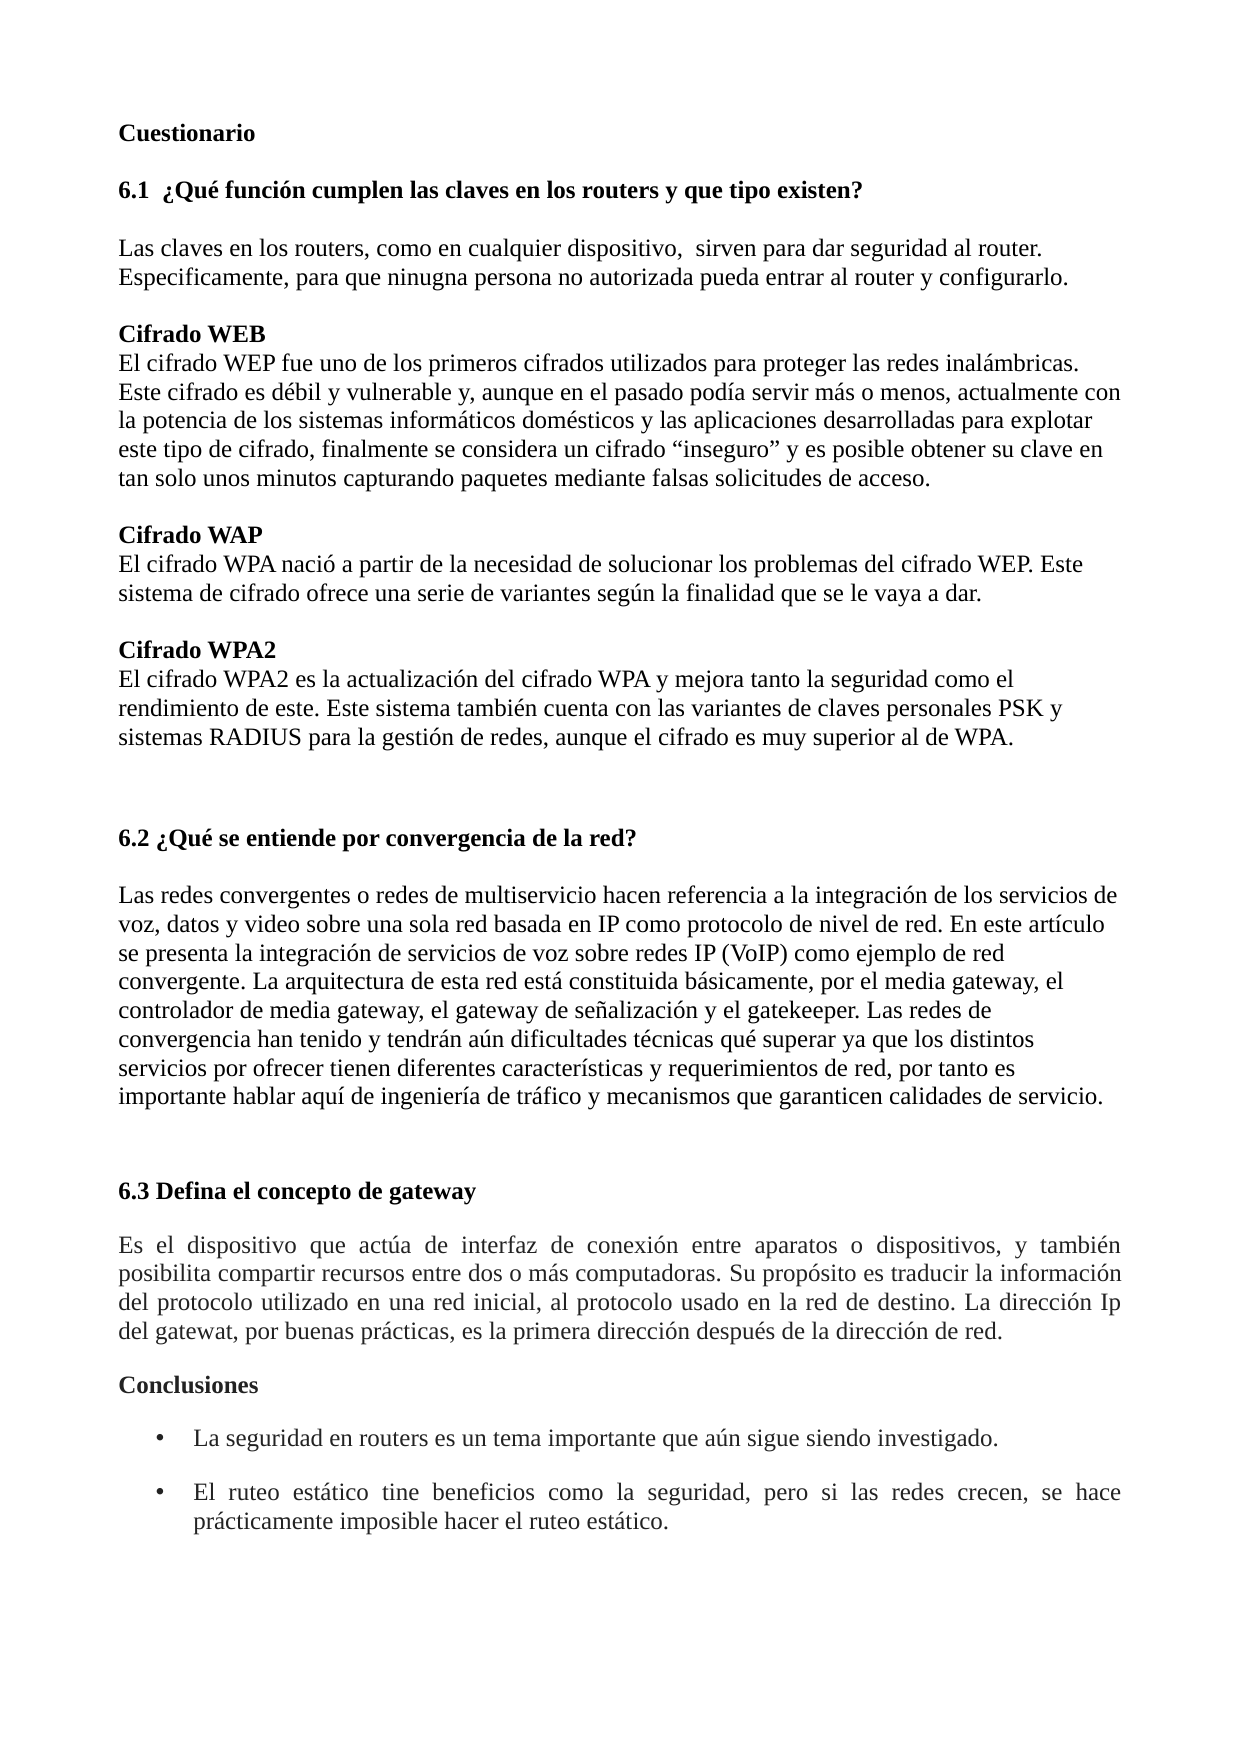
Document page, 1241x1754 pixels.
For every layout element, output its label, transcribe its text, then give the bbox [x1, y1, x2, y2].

text Cifrado WPA2 [118, 636, 1122, 664]
text Conclusiones [118, 1370, 1122, 1398]
text El cifrado WEP fue uno de los primeros cifrados utilizados para proteger las redes inalámbricas. Este cifrado es débil y vulnerable y, aunque en el pasado podía servir más o menos, actualmente con la potencia de los sistemas informáticos domésticos y las aplicaciones desarrolladas para explotar este tipo de cifrado, finalmente se considera un cifrado “inseguro” y es posible obtener su clave en tan solo unos minutos capturando paquetes mediante falsas solicitudes de acceso. [118, 348, 1122, 492]
text Cifrado WEB [118, 319, 1122, 348]
text Es el dispositivo que actúa de interfaz de conexión entre aparatos o dispositivos, y también posibilita compartir recursos entre dos o más computadoras. Su propósito es traducir la información del protocolo utilizado en una red inicial, al protocolo usado en la red de destino. La dirección Ip del gatewat, por buenas prácticas, es la primera dirección después de la dirección de red. [118, 1230, 1122, 1345]
text El cifrado WPA nació a partir de la necesidad de solucionar los problemas del cifrado WEP. Este sistema de cifrado ofrece una serie de variantes según la finalidad que se le vaya a dar. [118, 549, 1122, 607]
text 6.2 ¿Qué se entiende por convergencia de la red? [118, 823, 1122, 851]
list La seguridad en routers es un tema importante que aún sigue siendo investigado. [156, 1423, 1122, 1452]
text Cifrado WAP [118, 521, 1122, 549]
text Las claves en los routers, como en cualquier dispositivo, sirven para dar seguridad al router. Especificamente, para que ninugna persona no autorizada pueda entrar al router y configurarlo. [118, 233, 1122, 291]
list El ruteo estático tine beneficios como la seguridad, pero si las redes crecen, se hace prácticamente imposible hacer el ruteo estático. [156, 1477, 1122, 1535]
text Las redes convergentes o redes de multiservicio hacen referencia a la integración de los servicios de voz, datos y video sobre una sola red basada en IP como protocolo de nivel de red. En este artículo se presenta la integración de servicios de voz sobre redes IP (VoIP) como ejemplo de red convergente. La arquitectura de esta red está constituida básicamente, por el media gateway, el controlador de media gateway, el gateway de señalización y el gatekeeper. Las redes de convergencia han tenido y tendrán aún dificultades técnicas qué superar ya que los distintos servicios por ofrecer tienen diferentes características y requerimientos de red, por tanto es importante hablar aquí de ingeniería de tráfico y mecanismos que garanticen calidades de servicio. [118, 880, 1122, 1110]
text 6.1 ¿Qué función cumplen las claves en los routers y que tipo existen? [118, 176, 1122, 204]
text Cuestionario [118, 118, 1122, 147]
text El cifrado WPA2 es la actualización del cifrado WPA y mejora tanto la seguridad como el rendimiento de este. Este sistema también cuenta con las variantes de claves personales PSK y sistemas RADIUS para la gestión de redes, aunque el cifrado es muy superior al de WPA. [118, 664, 1122, 751]
text 6.3 Defina el concepto de gateway [118, 1176, 1122, 1205]
